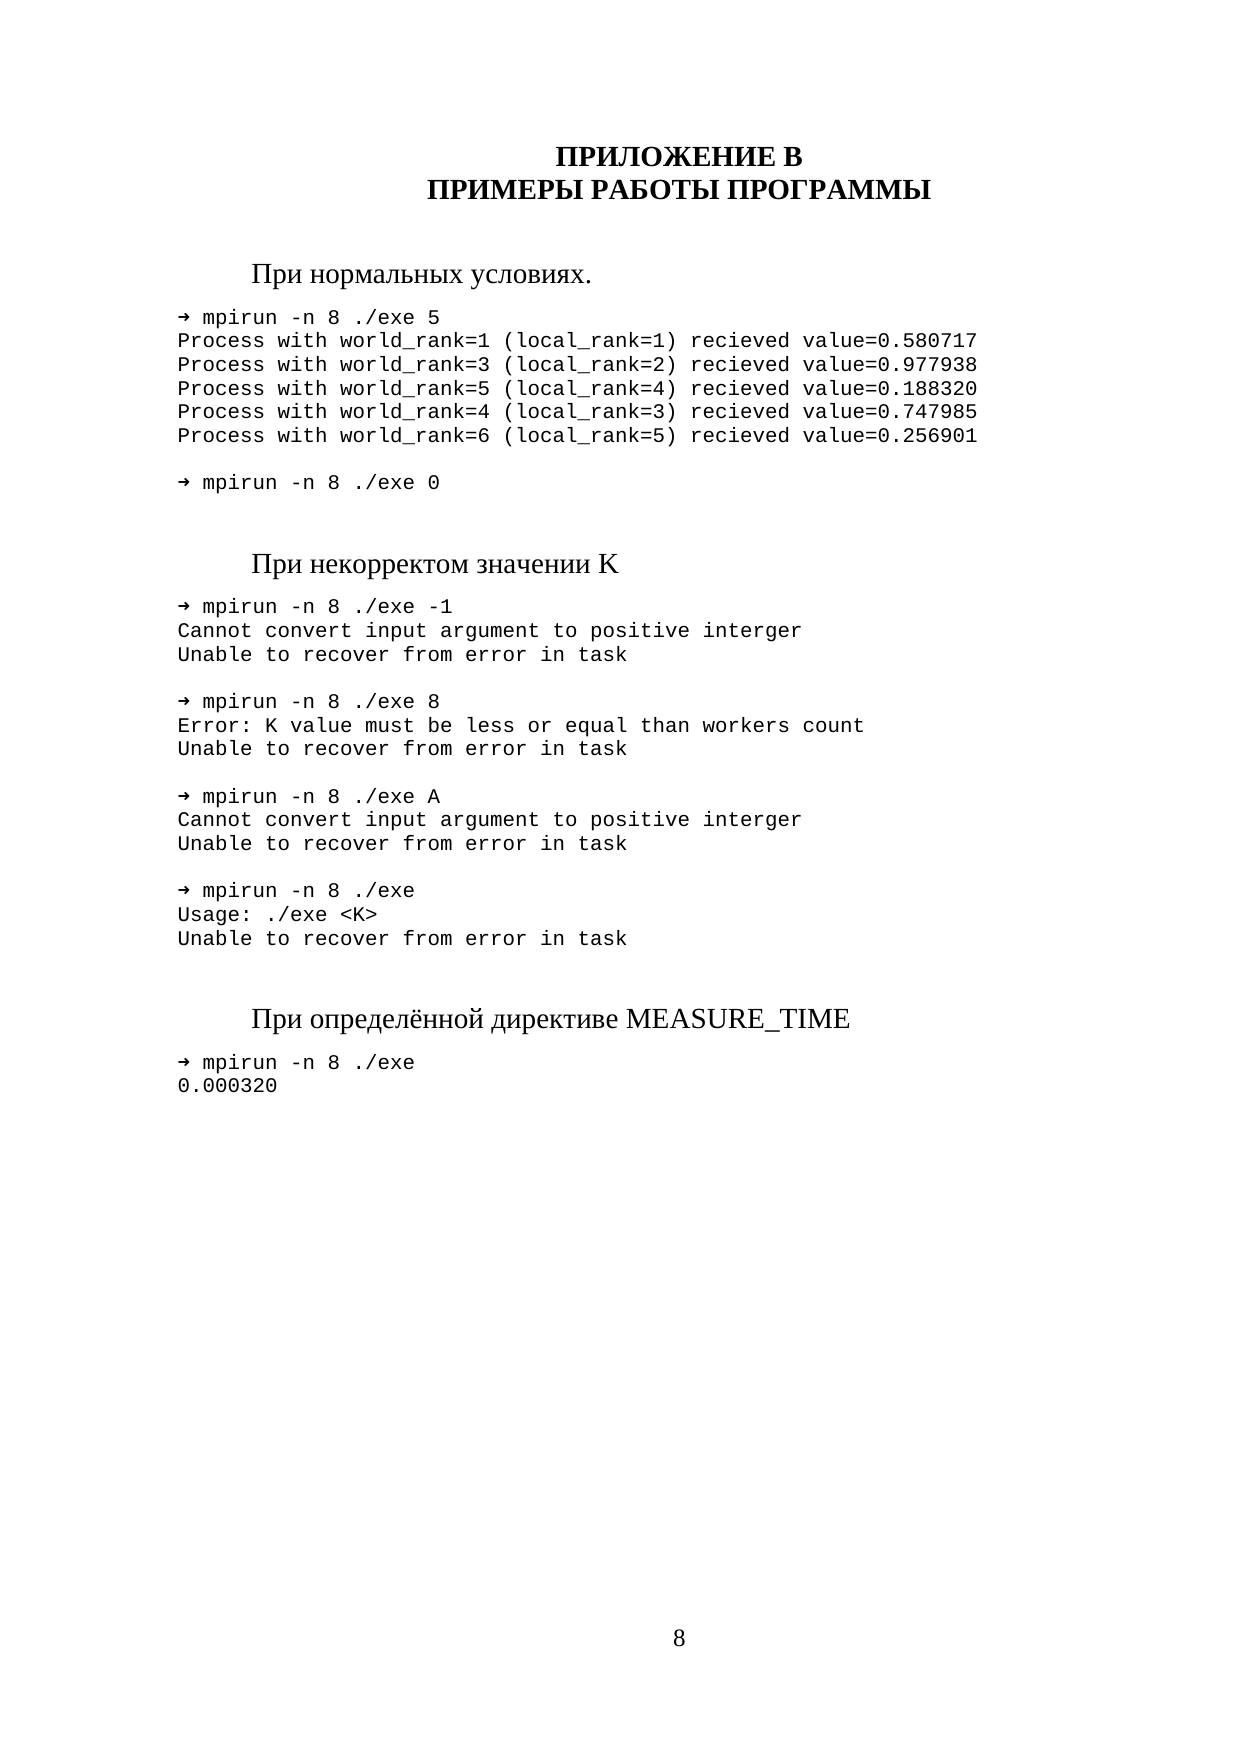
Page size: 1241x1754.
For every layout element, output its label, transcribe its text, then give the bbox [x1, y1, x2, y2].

subtitle ПРИЛОЖЕНИЕ B [177, 139, 1181, 172]
table_header ➜ mpirun -n 8 ./exe -1 Cannot convert input argument to positive interger Unable to recover from error in task ➜ mpirun -n 8 ./exe 8 Error: K value must be less or equal than workers count Unable to recover from error in task ➜ mpirun -n 8 ./exe A Cannot convert input argument to positive interger Unable to recover from error in task ➜ mpirun -n 8 ./exe Usage: ./exe <K> Unable to recover from error in task [177, 596, 1181, 951]
text При нормальных условиях. [177, 256, 1181, 290]
table_header ➜ mpirun -n 8 ./exe 0.000320 [177, 1052, 1181, 1099]
text ПРИМЕРЫ РАБОТЫ ПРОГРАММЫ [177, 172, 1181, 206]
table_header ➜ mpirun -n 8 ./exe 5 Process with world_rank=1 (local_rank=1) recieved value=0.580717 Process with world_rank=3 (local_rank=2) recieved value=0.977938 Process with world_rank=5 (local_rank=4) recieved value=0.188320 Process with world_rank=4 (local_rank=3) recieved value=0.747985 Process with world_rank=6 (local_rank=5) recieved value=0.256901 ➜ mpirun -n 8 ./exe 0 [177, 307, 1181, 496]
text При определённой директиве MEASURE_TIME [177, 1001, 1181, 1035]
text При некорректом значении K [177, 546, 1181, 580]
